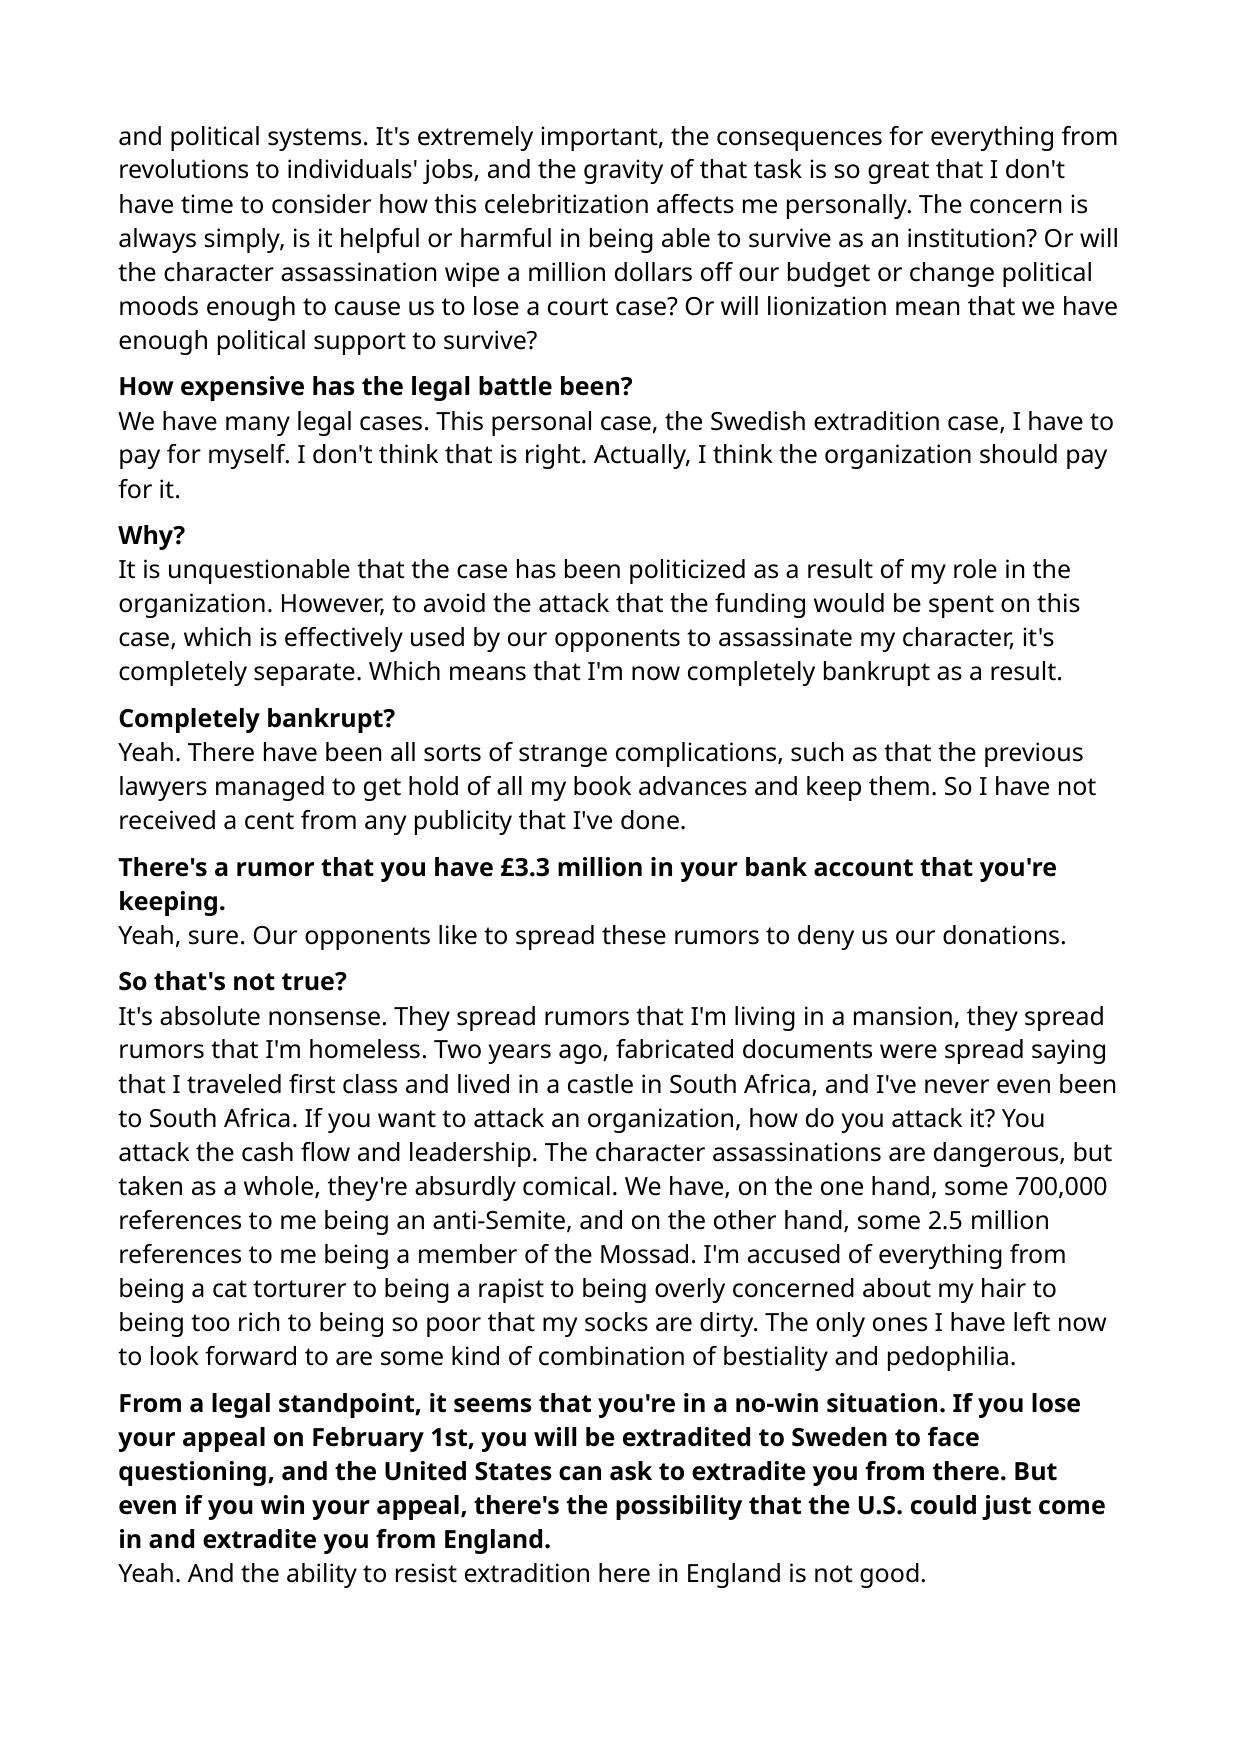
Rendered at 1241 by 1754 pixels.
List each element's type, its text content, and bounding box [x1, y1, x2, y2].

text From a legal standpoint, it seems that you're in a no-win situation. If you lose your appeal on February 1st, you will be extradited to Sweden to face questioning, and the United States can ask to extradite you from there. But even if you win your appeal, there's the possibility that the U.S. could just come in and extradite you from England. Yeah. And the ability to resist extradition here in England is not good. [118, 1385, 1122, 1590]
text and political systems. It's extremely important, the consequences for everything from revolutions to individuals' jobs, and the gravity of that task is so great that I don't have time to consider how this celebritization affects me personally. The concern is always simply, is it helpful or harmful in being able to survive as an institution? Or will the character assassination wipe a million dollars off our budget or change political moods enough to cause us to lose a court case? Or will lionization mean that we have enough political support to survive? [118, 118, 1122, 357]
text There's a rumor that you have £3.3 million in your bank account that you're keeping. Yeah, sure. Our opponents like to spread these rumors to deny us our donations. [118, 849, 1122, 952]
text How expensive has the legal battle been? We have many legal cases. This personal case, the Swedish extradition case, I have to pay for myself. I don't think that is right. Actually, I think the organization should pay for it. [118, 369, 1122, 505]
text Why? It is unquestionable that the case has been politicized as a result of my role in the organization. However, to avoid the attack that the funding would be spent on this case, which is effectively used by our opponents to assassinate my character, it's completely separate. Which means that I'm now completely bankrupt as a result. [118, 518, 1122, 688]
text Completely bankrupt? Yeah. There have been all sorts of strange complications, such as that the previous lawyers managed to get hold of all my book advances and keep them. So I have not received a cent from any publicity that I've done. [118, 701, 1122, 837]
text So that's not true? It's absolute nonsense. They spread rumors that I'm living in a mansion, they spread rumors that I'm homeless. Two years ago, fabricated documents were spread saying that I traveled first class and lived in a castle in South Africa, and I've never even been to South Africa. If you want to attack an organization, how do you attack it? You attack the cash flow and leadership. The character assassinations are dangerous, but taken as a whole, they're absurdly comical. We have, on the one hand, some 700,000 references to me being an anti-Semite, and on the other hand, some 2.5 million references to me being a member of the Mossad. I'm accused of everything from being a cat torturer to being a rapist to being overly concerned about my hair to being too rich to being so poor that my socks are dirty. The only ones I have left now to look forward to are some kind of combination of bestiality and pedophilia. [118, 964, 1122, 1373]
